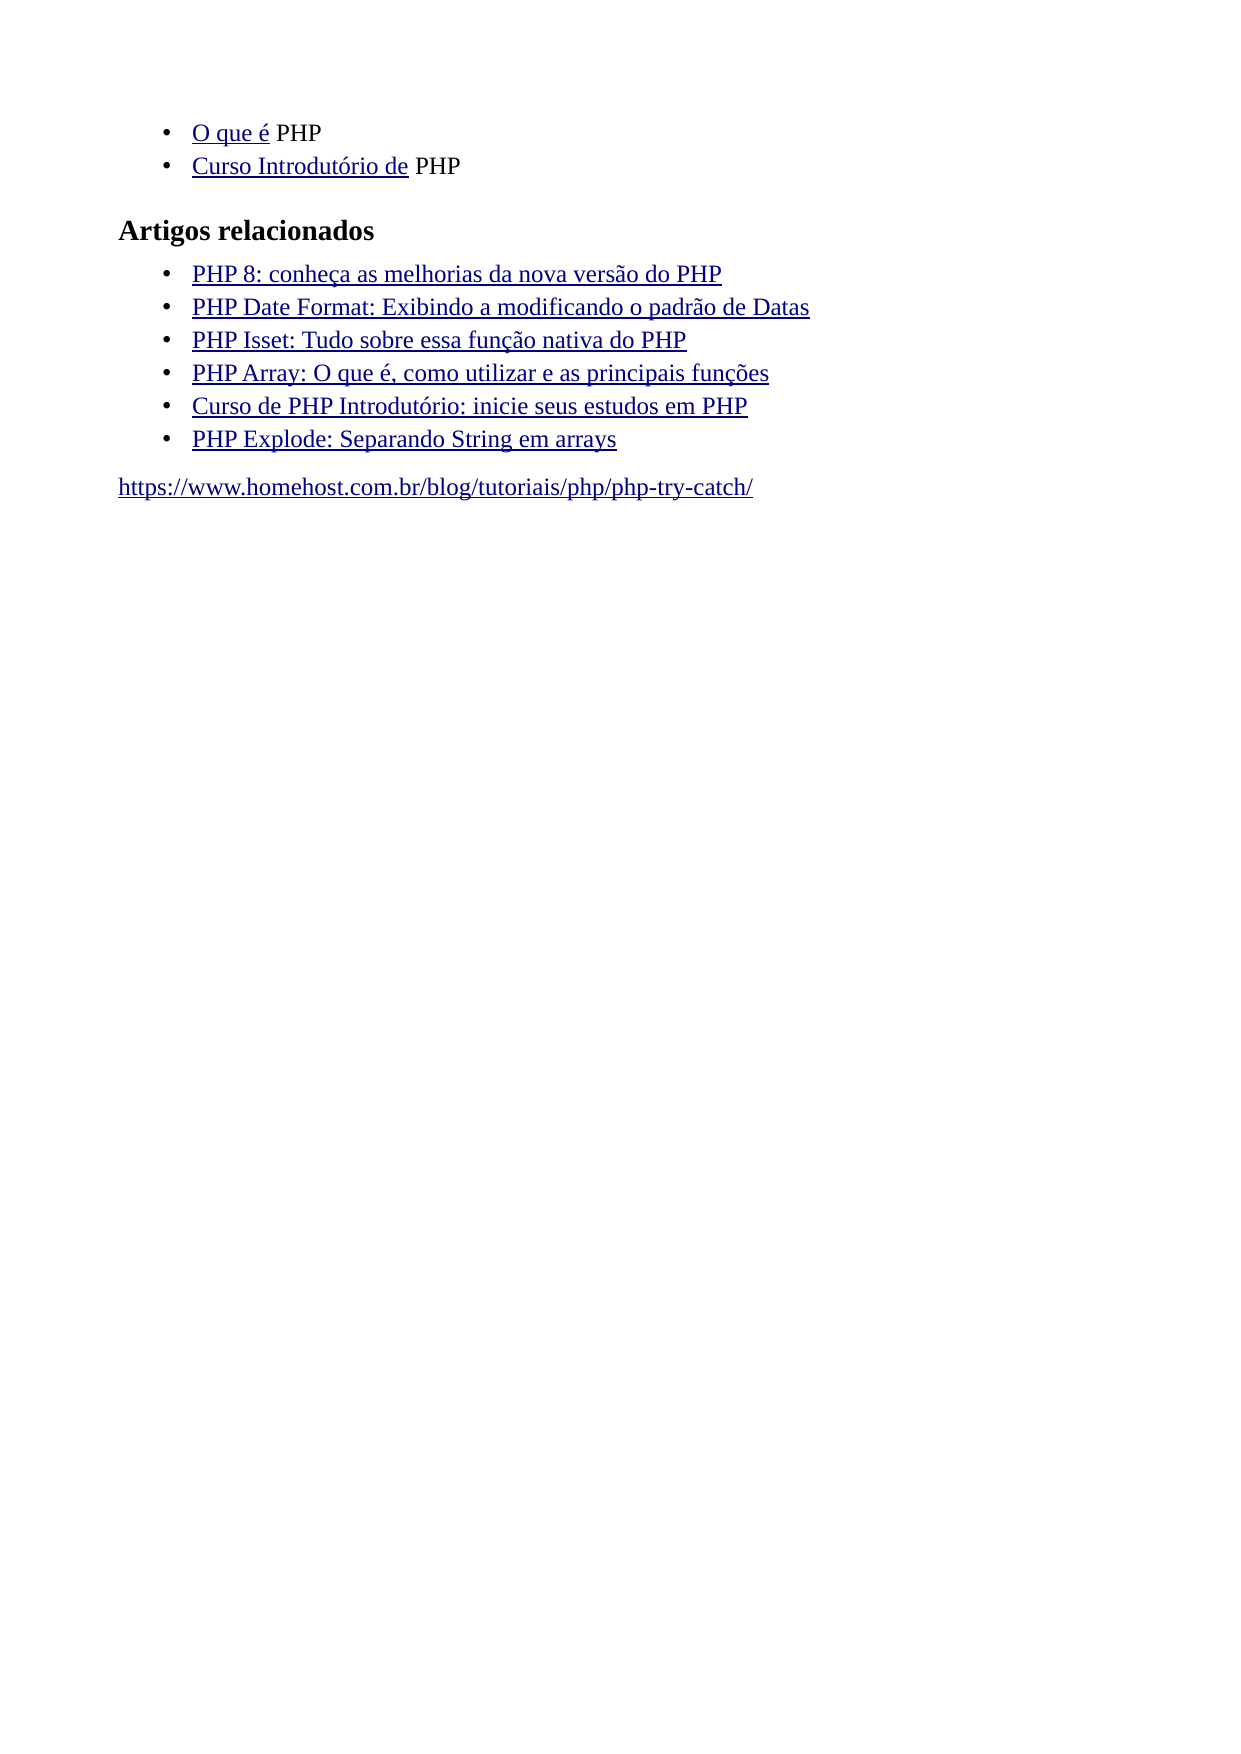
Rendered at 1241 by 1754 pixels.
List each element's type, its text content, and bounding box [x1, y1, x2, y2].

list Curso de PHP Introdutório: inicie seus estudos em PHP [162, 391, 1122, 420]
subtitle Artigos relacionados [118, 213, 1122, 247]
list O que é PHP [162, 118, 1122, 147]
list PHP Array: O que é, como utilizar e as principais funções [162, 358, 1122, 387]
list PHP 8: conheça as melhorias da nova versão do PHP [162, 259, 1122, 288]
list PHP Explode: Separando String em arrays [162, 424, 1122, 453]
text https://www.homehost.com.br/blog/tutoriais/php/php-try-catch/ [118, 472, 1122, 501]
list PHP Isset: Tudo sobre essa função nativa do PHP [162, 325, 1122, 354]
list PHP Date Format: Exibindo a modificando o padrão de Datas [162, 292, 1122, 321]
list Curso Introdutório de PHP [162, 151, 1122, 180]
